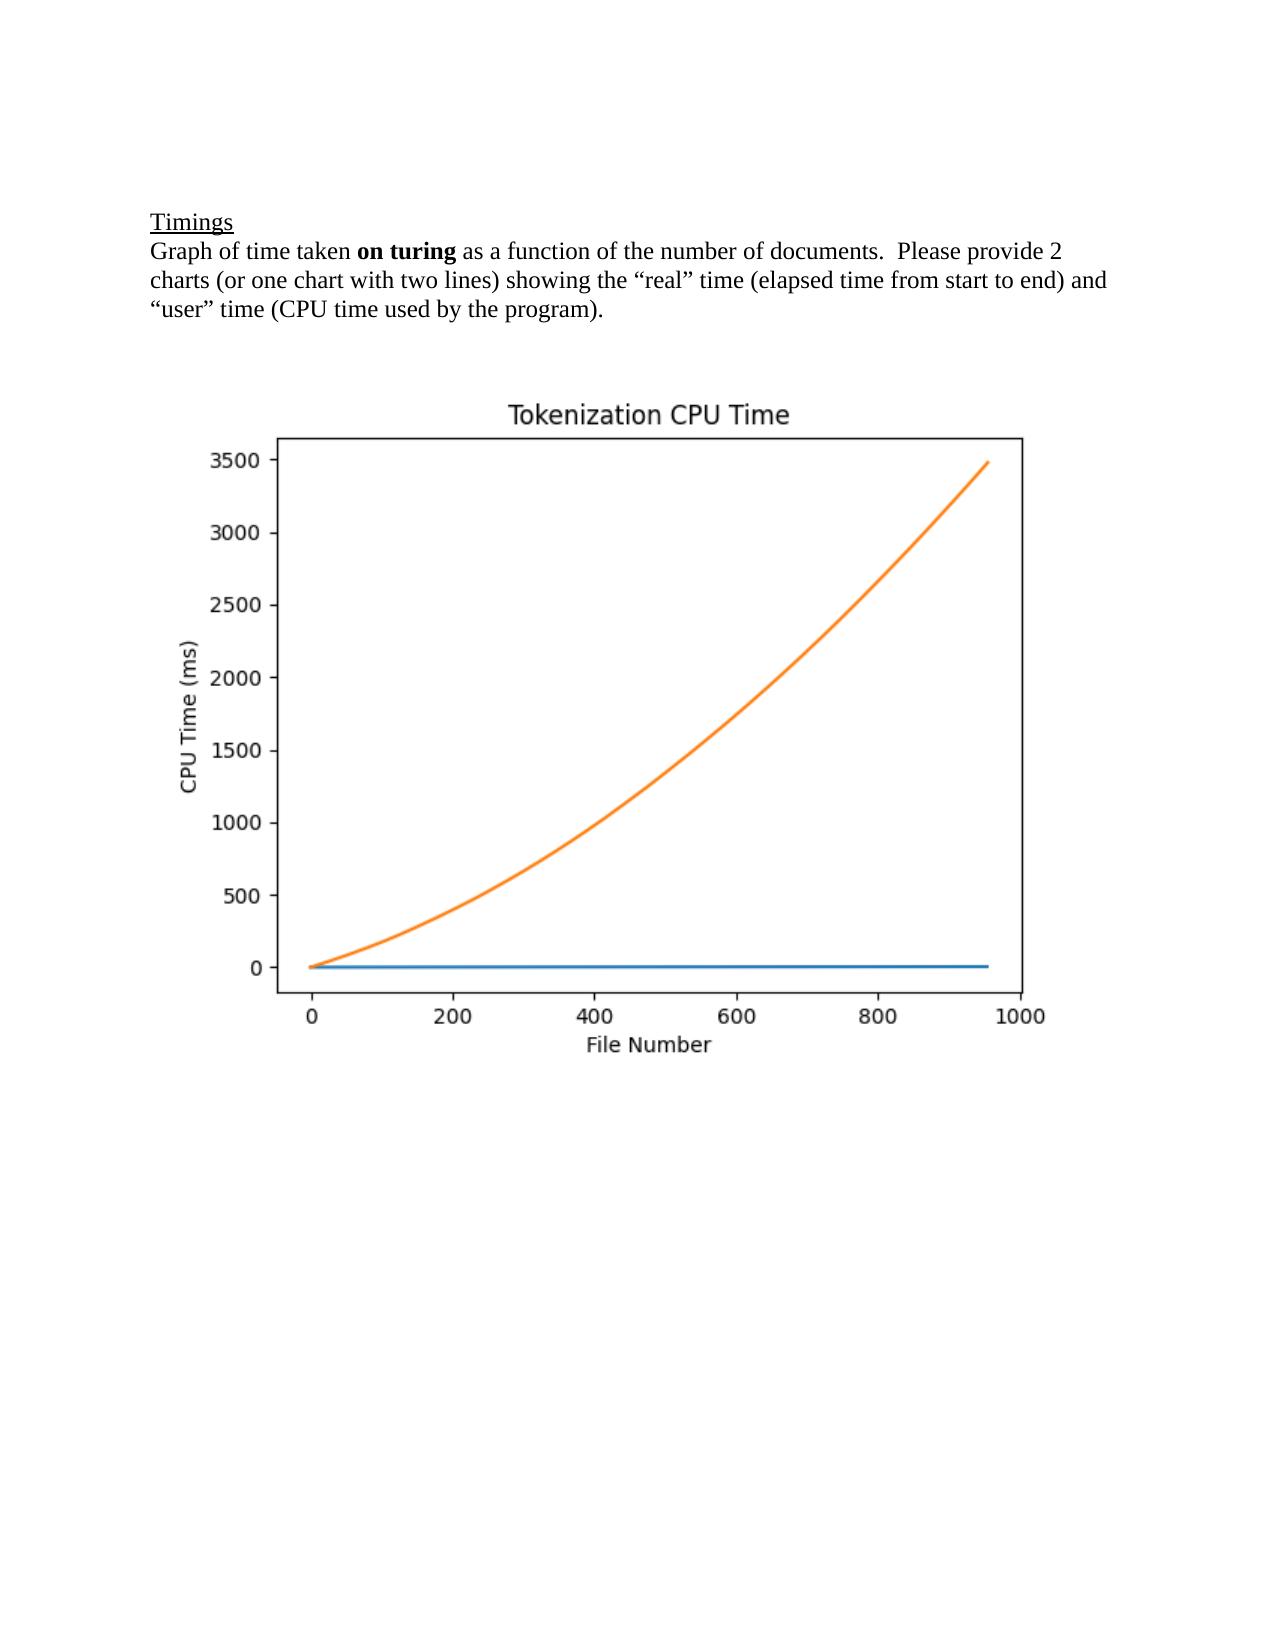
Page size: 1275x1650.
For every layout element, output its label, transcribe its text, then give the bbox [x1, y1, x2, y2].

text Timings [150, 207, 1125, 236]
picture [157, 351, 1118, 1072]
text Graph of time taken on turing as a function of the number of documents. Please provide 2 charts (or one chart with two lines) showing the “real” time (elapsed time from start to end) and “user” time (CPU time used by the program). [150, 236, 1125, 322]
